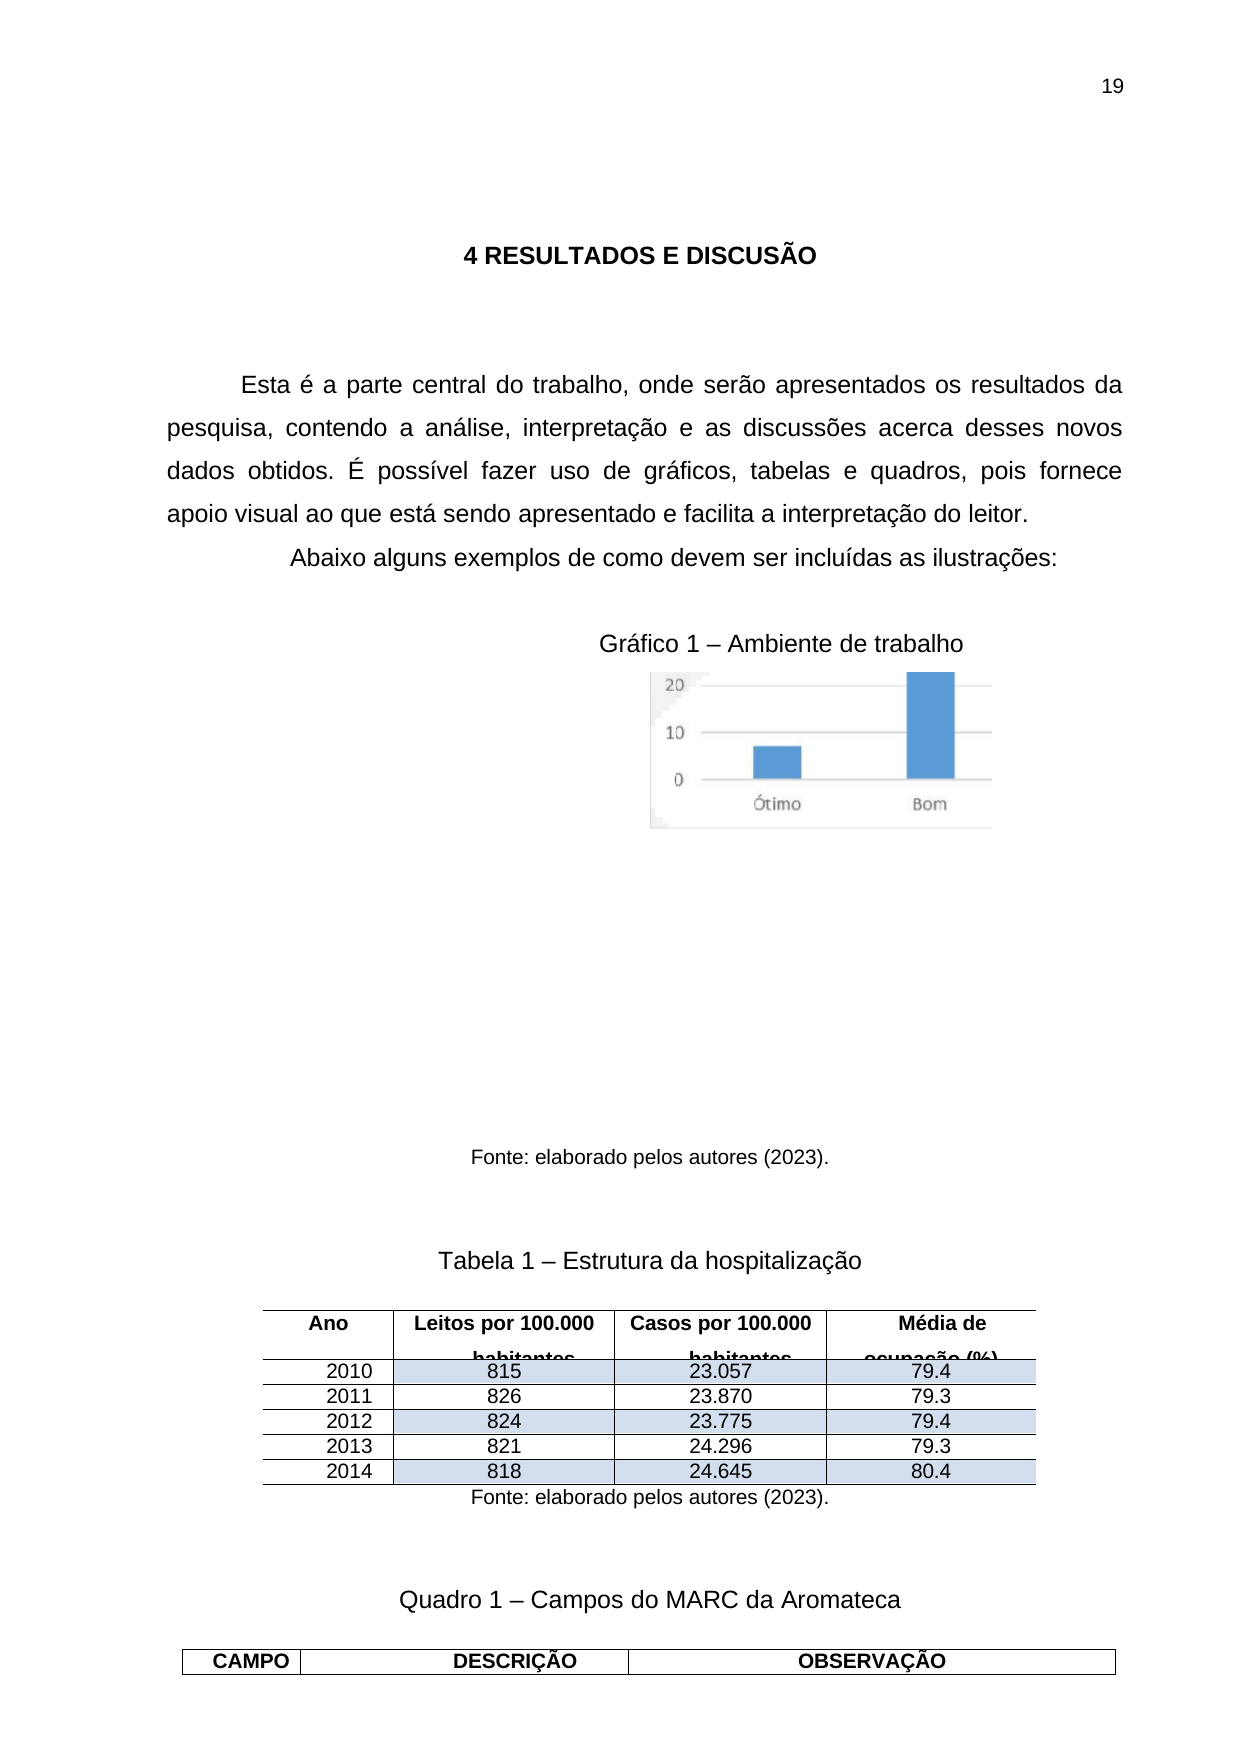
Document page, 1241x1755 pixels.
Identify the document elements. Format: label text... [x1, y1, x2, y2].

table_cell 818 [394, 1460, 614, 1483]
text Fonte: elaborado pelos autores (2023). [318, 1485, 981, 1509]
table_header Ano [263, 1311, 393, 1358]
table_header CAMPO [183, 1650, 300, 1674]
table_cell 2013 [263, 1435, 393, 1458]
text Tabela 1 – Estrutura da hospitalização [318, 1246, 981, 1274]
table_header DESCRIÇÃO [301, 1650, 628, 1674]
table_cell 23.870 [615, 1385, 826, 1408]
table_cell 815 [394, 1360, 614, 1383]
table_cell 23.057 [615, 1360, 826, 1383]
table_cell 79.4 [827, 1410, 1036, 1433]
table_header Casos por 100.000 habitantes [615, 1311, 826, 1358]
table_cell 79.3 [827, 1385, 1036, 1408]
table_cell 79.3 [827, 1435, 1036, 1458]
table_cell 2011 [263, 1385, 393, 1408]
text Abaixo alguns exemplos de como devem ser incluídas as ilustrações: Gráfico 1 – Ambiente de trabalho [251, 543, 1096, 658]
table_cell 79.4 [827, 1360, 1036, 1383]
text Fonte: elaborado pelos autores (2023). [318, 1145, 981, 1169]
table_cell 824 [394, 1410, 614, 1433]
table_cell 23.775 [615, 1410, 826, 1433]
table_cell 826 [394, 1385, 614, 1408]
table_cell 2012 [263, 1410, 393, 1433]
table_cell 80.4 [827, 1460, 1036, 1483]
list RESULTADOS E DISCUSÃO [146, 241, 1134, 270]
table_header OBSERVAÇÃO [629, 1650, 1115, 1674]
text Esta é a parte central do trabalho, onde serão apresentados os resultados da pesquisa, contendo a análise, interpretação e as discussões acerca desses novos dados obtidos. É possível fazer uso de gráficos, tabelas e quadros, pois fornece apoio visual ao que está sendo apresentado e facilita a interpretação do leitor. [167, 370, 1123, 528]
table_cell 24.645 [615, 1460, 826, 1483]
table_cell 2014 [263, 1460, 393, 1483]
table_cell 821 [394, 1435, 614, 1458]
table_cell 2010 [263, 1360, 393, 1383]
table_header Leitos por 100.000 habitantes [394, 1311, 614, 1358]
text Quadro 1 – Campos do MARC da Aromateca [318, 1585, 981, 1614]
table_cell 24.296 [615, 1435, 826, 1458]
table_header Média de ocupação (%) [827, 1311, 1036, 1358]
